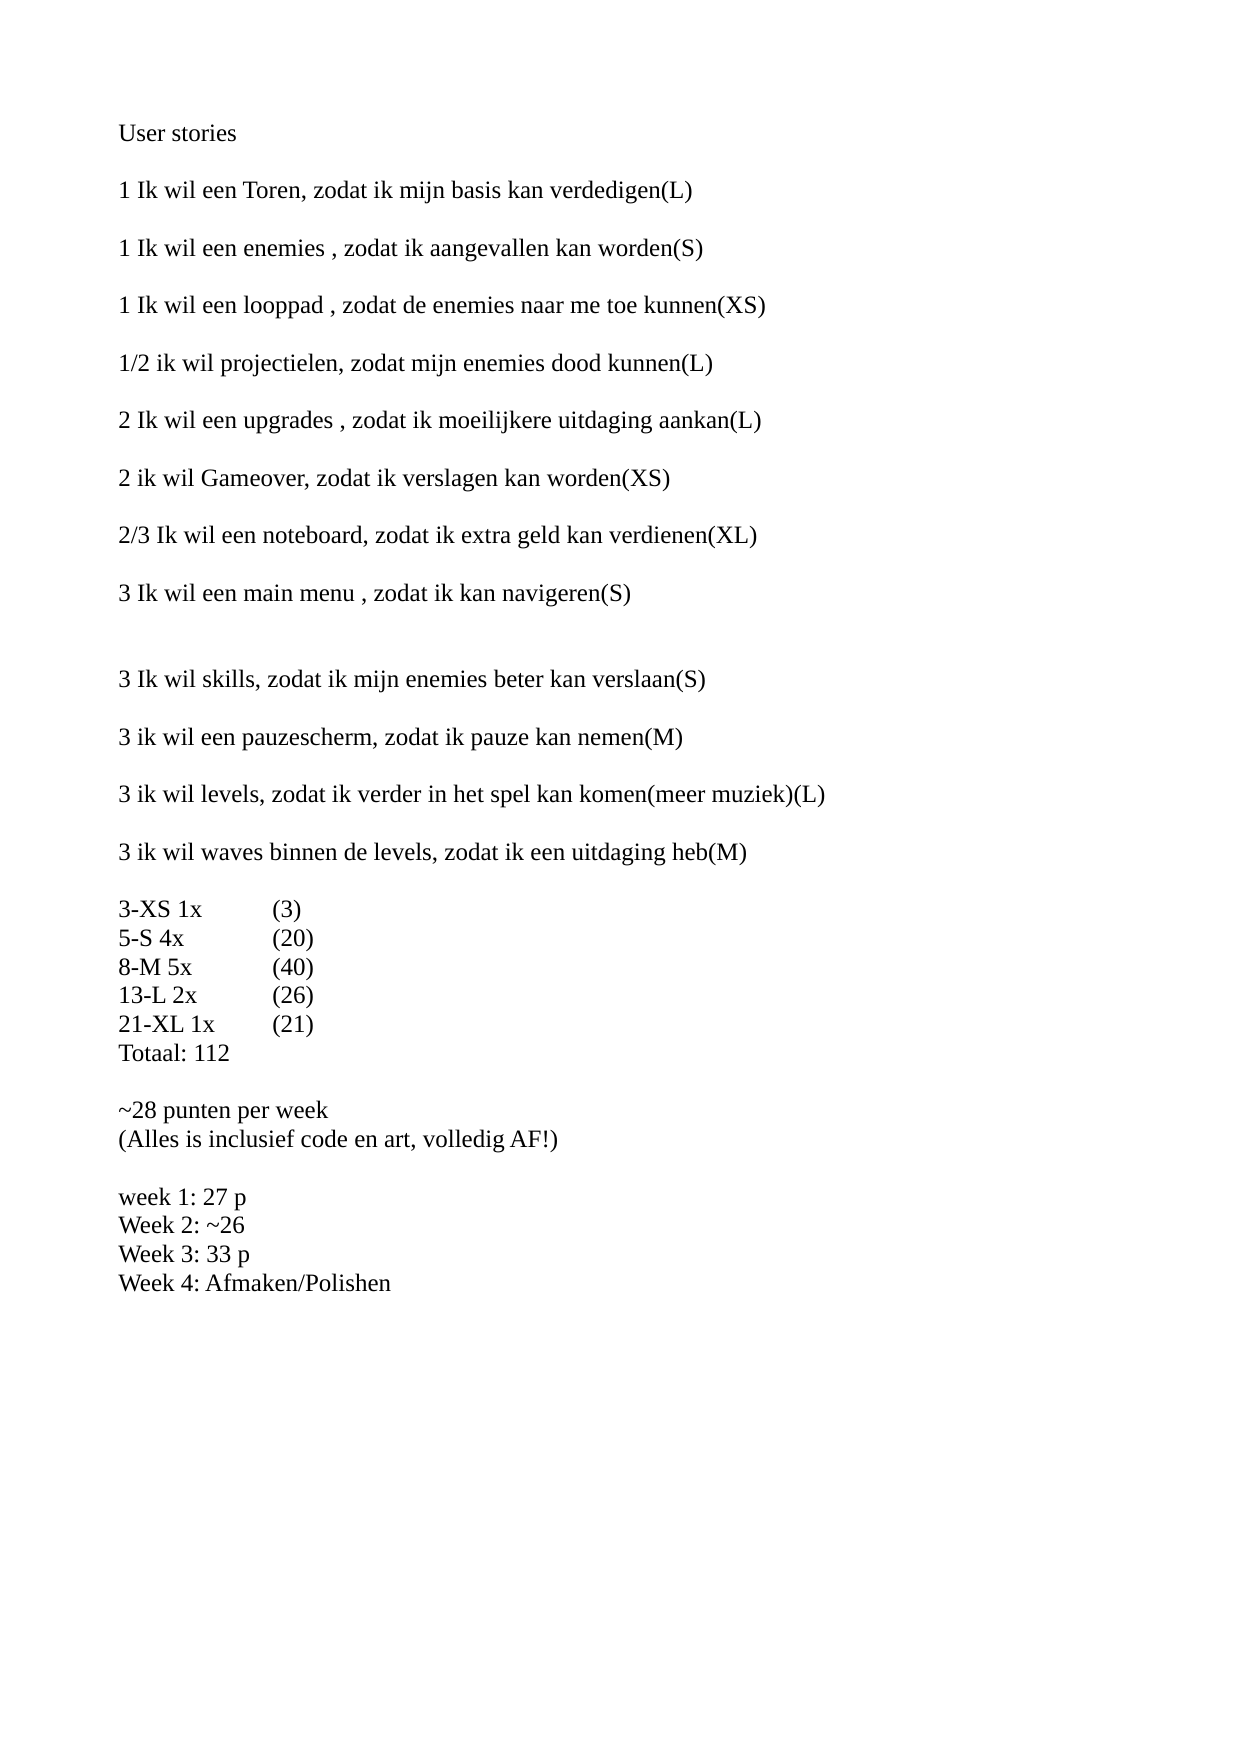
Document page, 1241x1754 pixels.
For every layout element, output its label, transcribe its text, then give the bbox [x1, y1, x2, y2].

text 1 Ik wil een looppad , zodat de enemies naar me toe kunnen(XS) 1/2 ik wil projectielen, zodat mijn enemies dood kunnen(L) 2 Ik wil een upgrades , zodat ik moeilijkere uitdaging aankan(L) 2 ik wil Gameover, zodat ik verslagen kan worden(XS) 2/3 Ik wil een noteboard, zodat ik extra geld kan verdienen(XL) [118, 291, 1122, 549]
text 5-S 4x (20) 8-M 5x (40) 13-L 2x (26) 21-XL 1x (21) [118, 923, 1122, 1038]
text week 1: 27 p Week 2: ~26 Week 3: 33 p Week 4: Afmaken/Polishen [118, 1182, 1122, 1354]
text 1 Ik wil een enemies , zodat ik aangevallen kan worden(S) [118, 233, 1122, 291]
text Totaal: 112 ~28 punten per week (Alles is inclusief code en art, volledig AF!) [118, 1038, 1122, 1182]
text 3 Ik wil skills, zodat ik mijn enemies beter kan verslaan(S) [118, 607, 1122, 693]
text 3 ik wil een pauzescherm, zodat ik pauze kan nemen(M) 3 ik wil levels, zodat ik verder in het spel kan komen(meer muziek)(L) 3 ik wil waves binnen de levels, zodat ik een uitdaging heb(M) 3-XS 1x (3) [118, 693, 1122, 923]
text 3 Ik wil een main menu , zodat ik kan navigeren(S) [118, 578, 1122, 607]
text User stories 1 Ik wil een Toren, zodat ik mijn basis kan verdedigen(L) [118, 118, 1122, 233]
